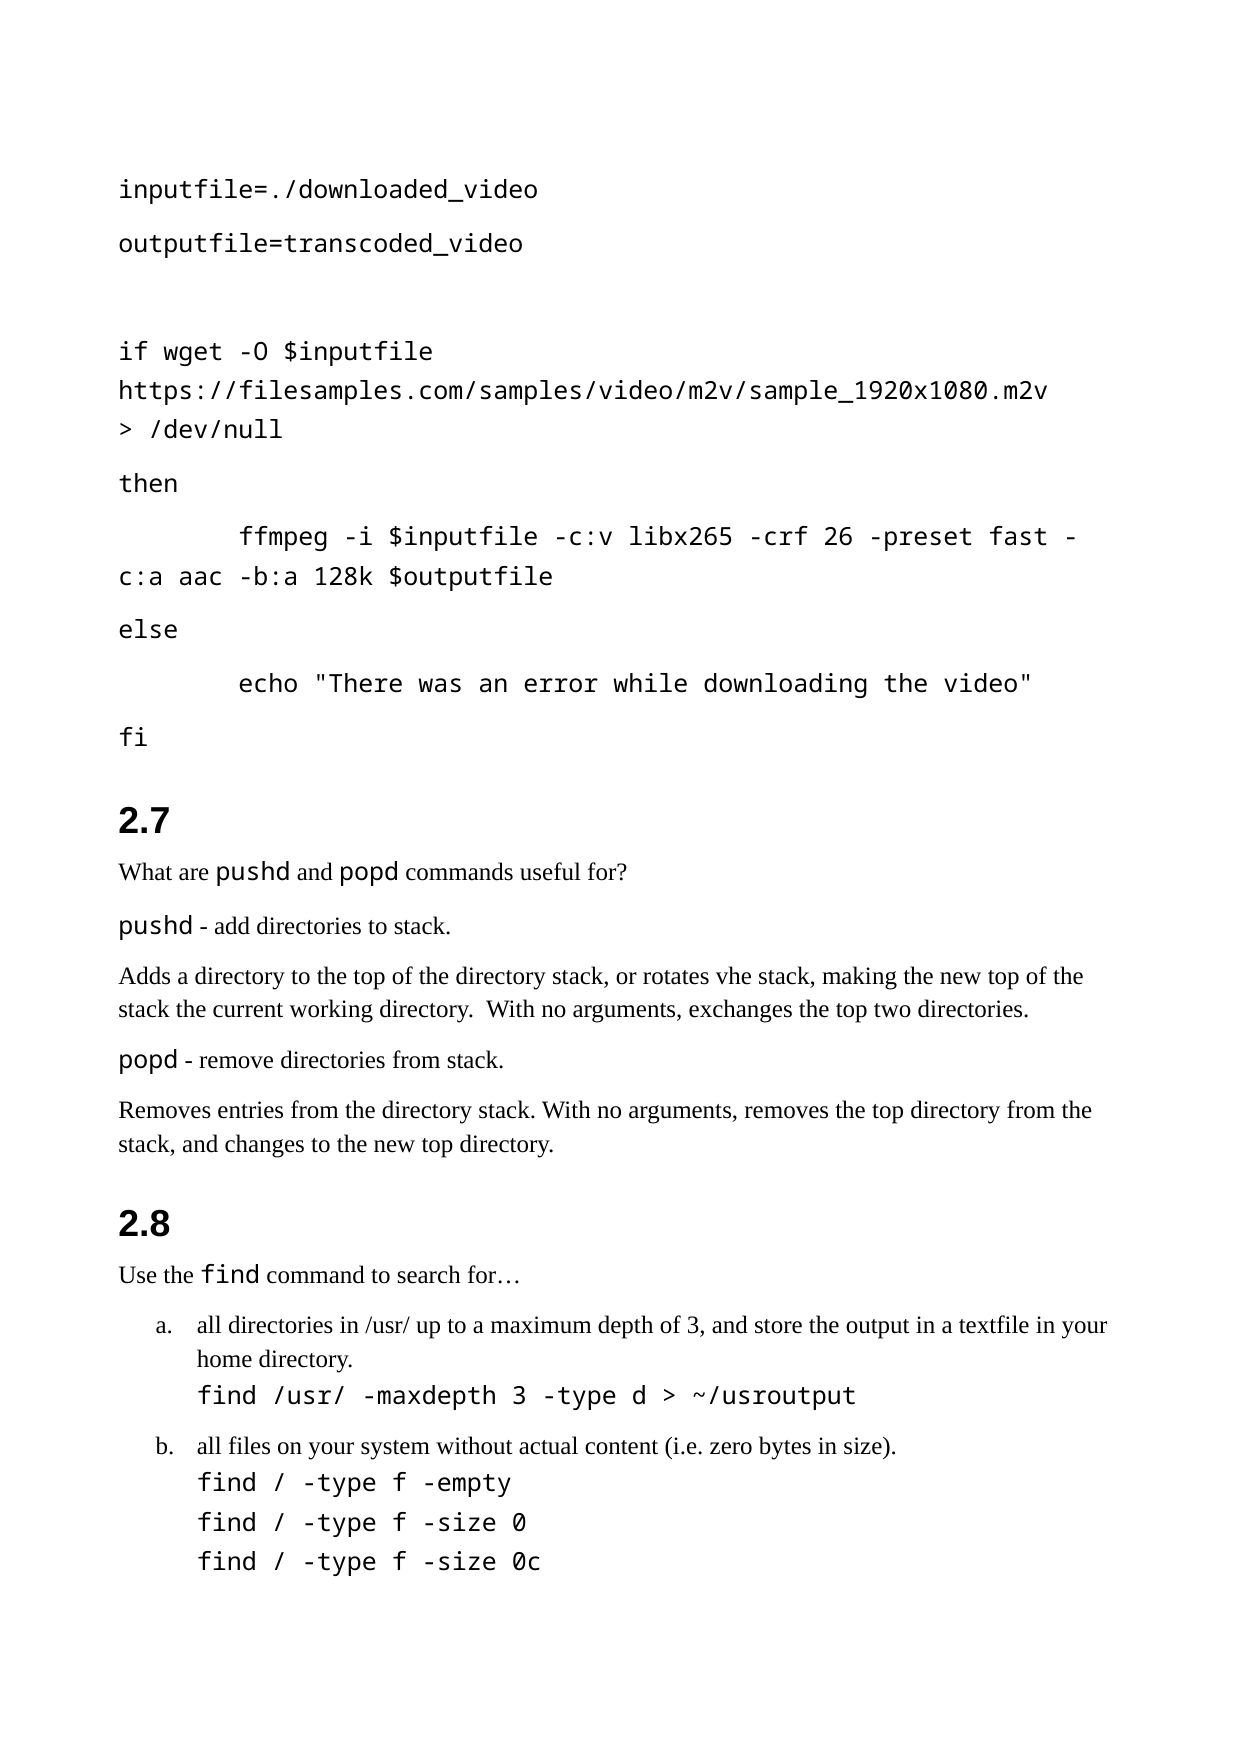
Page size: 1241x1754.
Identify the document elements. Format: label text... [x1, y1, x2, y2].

text echo "There was an error while downloading the video" [118, 666, 1122, 700]
text if wget -O $inputfile https://filesamples.com/samples/video/m2v/sample_1920x1080.m2v > /dev/null [118, 333, 1122, 446]
list all directories in /usr/ up to a maximum depth of 3, and store the output in a textfile in your home directory. find /usr/ -maxdepth 3 -type d > ~/usroutput [155, 1311, 1122, 1412]
list all files on your system without actual content (i.e. zero bytes in size). find / -type f -empty find / -type f -size 0 find / -type f -size 0c [155, 1431, 1122, 1577]
text Removes entries from the directory stack. With no arguments, removes the top directory from the stack, and changes to the new top directory. [118, 1096, 1122, 1157]
text ffmpeg -i $inputfile -c:v libx265 -crf 26 -preset fast -c:a aac -b:a 128k $outputfile [118, 519, 1122, 592]
subtitle 2.8 [118, 1201, 1122, 1244]
text fi [118, 719, 1122, 753]
text inputfile=./downloaded_video [118, 172, 1122, 206]
text popd - remove directories from stack. [118, 1042, 1122, 1076]
text What are pushd and popd commands useful for? [118, 854, 1122, 888]
text outputfile=transcoded_video [118, 226, 1122, 260]
text pushd - add directories to stack. [118, 907, 1122, 942]
text else [118, 612, 1122, 646]
text Use the find command to search for… [118, 1257, 1122, 1291]
text Adds a directory to the top of the directory stack, or rotates vhe stack, making the new top of the stack the current working directory. With no arguments, exchanges the top two directories. [118, 961, 1122, 1023]
text then [118, 465, 1122, 499]
subtitle 2.7 [118, 798, 1122, 841]
